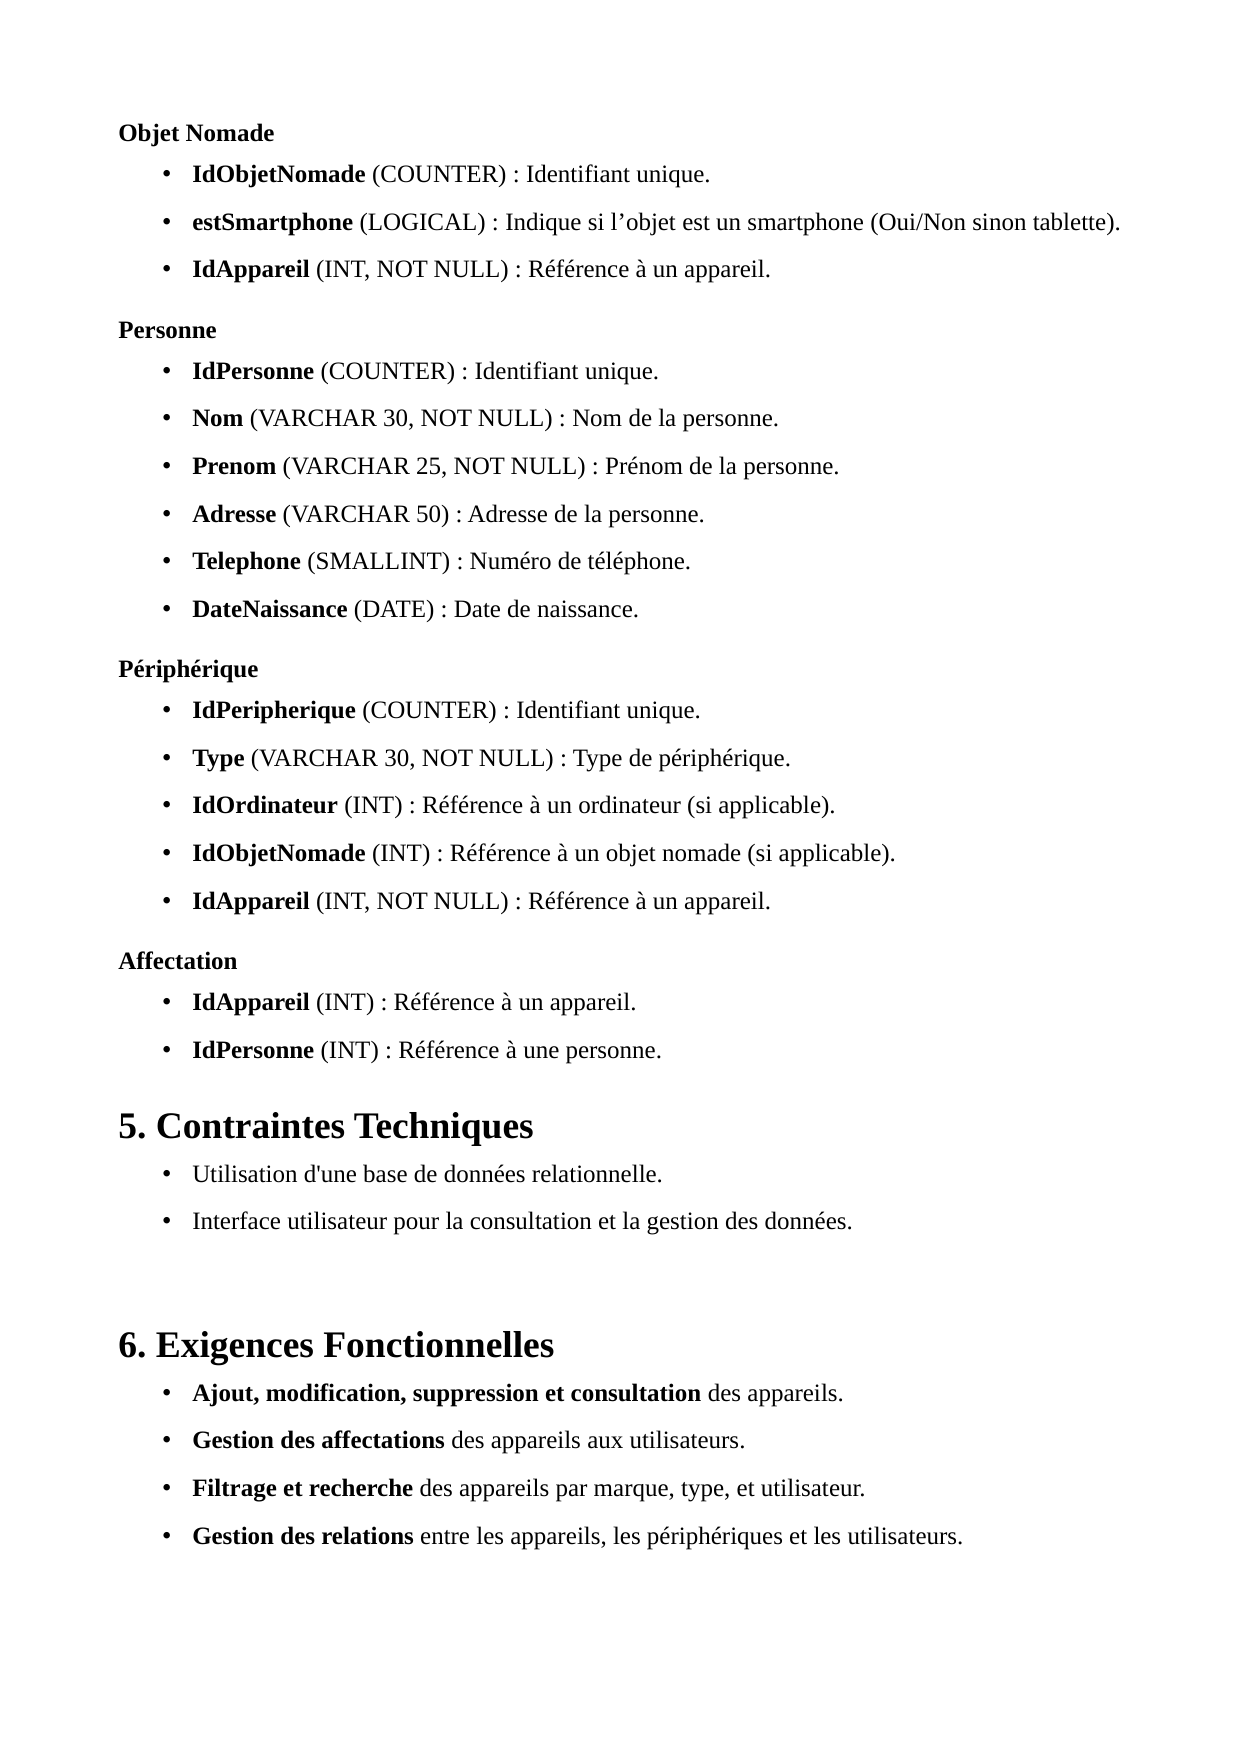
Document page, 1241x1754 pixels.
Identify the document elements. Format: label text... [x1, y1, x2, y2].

list Nom (VARCHAR 30, NOT NULL) : Nom de la personne. [162, 403, 1122, 432]
list Gestion des relations entre les appareils, les périphériques et les utilisateurs. [162, 1521, 1122, 1549]
list Interface utilisateur pour la consultation et la gestion des données. [162, 1206, 1122, 1235]
subtitle Affectation [118, 946, 1122, 974]
list IdAppareil (INT) : Référence à un appareil. [162, 987, 1122, 1016]
list Ajout, modification, suppression et consultation des appareils. [162, 1378, 1122, 1407]
subtitle Personne [118, 315, 1122, 343]
subtitle Périphérique [118, 654, 1122, 683]
list DateNaissance (DATE) : Date de naissance. [162, 594, 1122, 623]
list Filtrage et recherche des appareils par marque, type, et utilisateur. [162, 1473, 1122, 1502]
list IdPersonne (INT) : Référence à une personne. [162, 1035, 1122, 1063]
list IdObjetNomade (COUNTER) : Identifiant unique. [162, 159, 1122, 188]
list Telephone (SMALLINT) : Numéro de téléphone. [162, 546, 1122, 575]
list IdObjetNomade (INT) : Référence à un objet nomade (si applicable). [162, 838, 1122, 867]
subtitle 6. Exigences Fonctionnelles [118, 1322, 1122, 1366]
list Prenom (VARCHAR 25, NOT NULL) : Prénom de la personne. [162, 451, 1122, 480]
list IdPeripherique (COUNTER) : Identifiant unique. [162, 695, 1122, 724]
list Type (VARCHAR 30, NOT NULL) : Type de périphérique. [162, 743, 1122, 772]
list Adresse (VARCHAR 50) : Adresse de la personne. [162, 499, 1122, 527]
subtitle Objet Nomade [118, 118, 1122, 147]
list IdAppareil (INT, NOT NULL) : Référence à un appareil. [162, 886, 1122, 914]
list Gestion des affectations des appareils aux utilisateurs. [162, 1426, 1122, 1454]
subtitle 5. Contraintes Techniques [118, 1103, 1122, 1146]
list IdOrdinateur (INT) : Référence à un ordinateur (si applicable). [162, 791, 1122, 819]
list Utilisation d'une base de données relationnelle. [162, 1159, 1122, 1187]
list estSmartphone (LOGICAL) : Indique si l’objet est un smartphone (Oui/Non sinon tablette). [162, 207, 1122, 236]
list IdAppareil (INT, NOT NULL) : Référence à un appareil. [162, 254, 1122, 283]
list IdPersonne (COUNTER) : Identifiant unique. [162, 356, 1122, 385]
